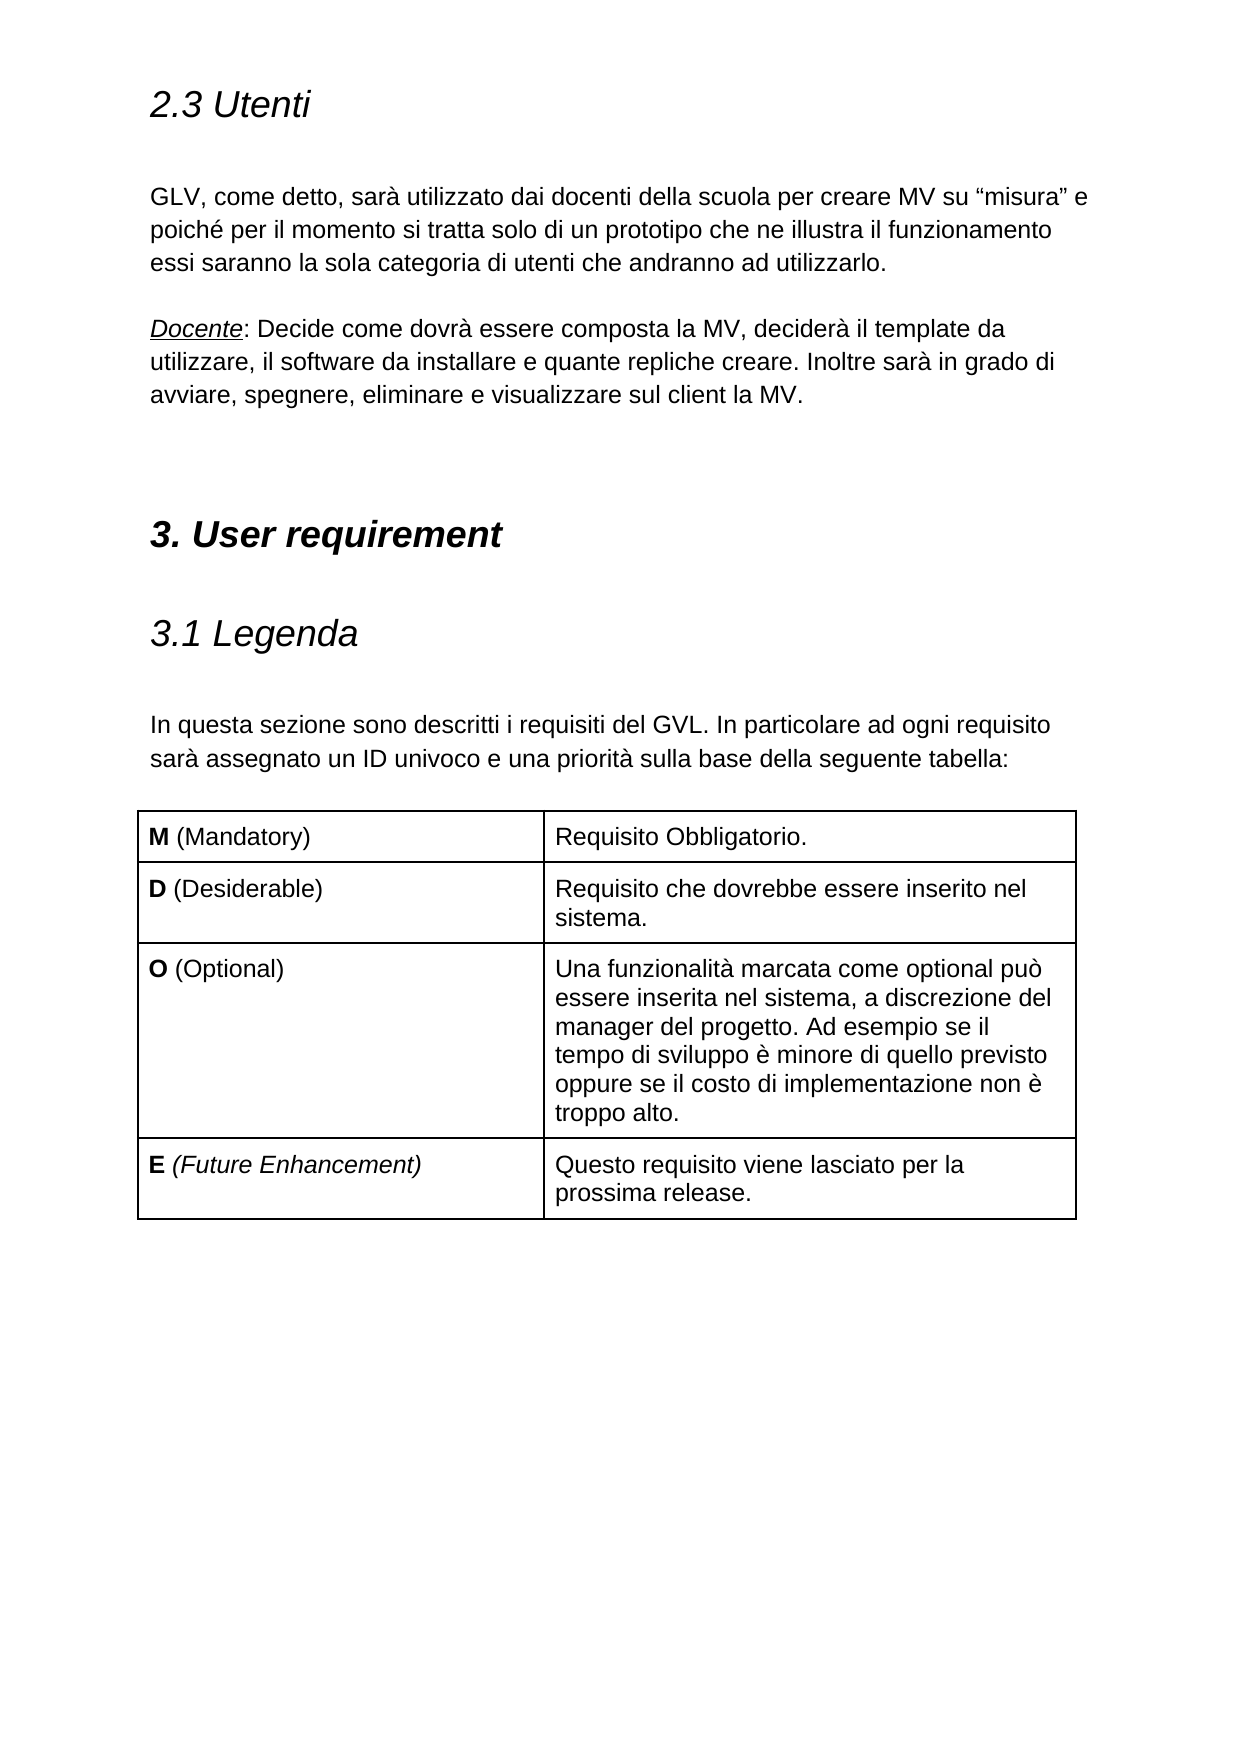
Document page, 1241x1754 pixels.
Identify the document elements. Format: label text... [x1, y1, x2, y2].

text In questa sezione sono descritti i requisiti del GVL. In particolare ad ogni requisito sarà assegnato un ID univoco e una priorità sulla base della seguente tabella: [150, 711, 1090, 772]
table_cell O (Optional) [139, 944, 543, 1137]
text 3. User requirement [150, 512, 1090, 555]
text Docente: Decide come dovrà essere composta la MV, deciderà il template da utilizzare, il software da installare e quante repliche creare. Inoltre sarà in grado di avviare, spegnere, eliminare e visualizzare sul client la MV. [150, 314, 1090, 409]
table_header Requisito Obbligatorio. [545, 812, 1075, 861]
table_cell Una funzionalità marcata come optional può essere inserita nel sistema, a discrezione del manager del progetto. Ad esempio se il tempo di sviluppo è minore di quello previsto oppure se il costo di implementazione non è troppo alto. [545, 944, 1075, 1137]
text GLV, come detto, sarà utilizzato dai docenti della scuola per creare MV su “misura” e poiché per il momento si tratta solo di un prototipo che ne illustra il funzionamento essi saranno la sola categoria di utenti che andranno ad utilizzarlo. [150, 182, 1090, 277]
table_cell Questo requisito viene lasciato per la prossima release. [545, 1139, 1075, 1217]
table_header M (Mandatory) [139, 812, 543, 861]
table_cell E (Future Enhancement) [139, 1139, 543, 1217]
text 2.3 Utenti [150, 83, 1090, 126]
table_cell D (Desiderable) [139, 863, 543, 942]
text 3.1 Legenda [150, 611, 1090, 654]
table_cell Requisito che dovrebbe essere inserito nel sistema. [545, 863, 1075, 942]
